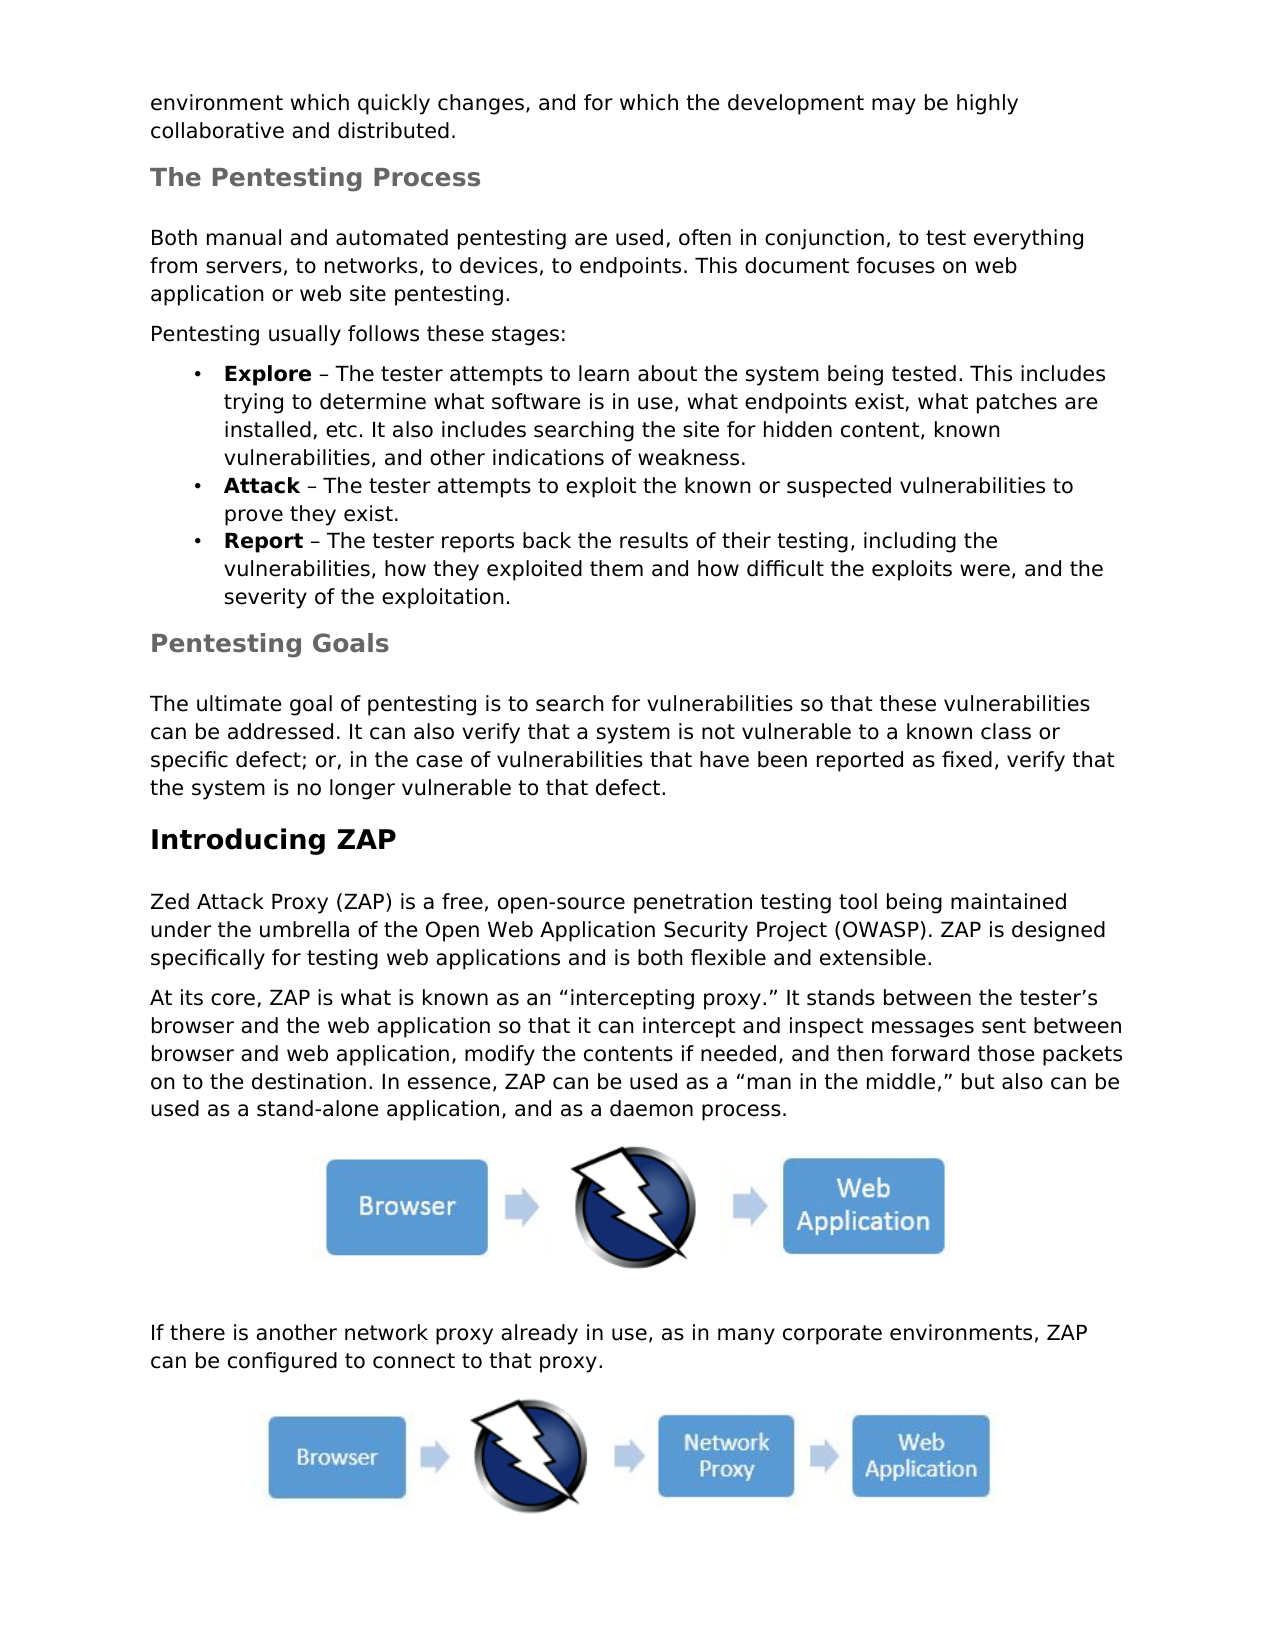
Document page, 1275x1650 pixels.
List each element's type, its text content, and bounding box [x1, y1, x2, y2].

subtitle The Pentesting Process [150, 163, 1125, 192]
subtitle Introducing ZAP [150, 824, 1125, 856]
picture [250, 1389, 1025, 1525]
text Zed Attack Proxy (ZAP) is a free, open-source penetration testing tool being maintained under the umbrella of the Open Web Application Security Project (OWASP). ZAP is designed specifically for testing web applications and is both flexible and extensible. [150, 890, 1125, 970]
text At its core, ZAP is what is known as an “intercepting proxy.” It stands between the tester’s browser and the web application so that it can intercept and inspect messages sent between browser and web application, modify the contents if needed, and then forward those packets on to the destination. In essence, ZAP can be used as a “man in the middle,” but also can be used as a stand-alone application, and as a daemon process. [150, 986, 1125, 1122]
text Both manual and automated pentesting are used, often in conjunction, to test everything from servers, to networks, to devices, to endpoints. This document focuses on web application or web site pentesting. [150, 226, 1125, 306]
text Pentesting usually follows these stages: [150, 322, 1125, 346]
text environment which quickly changes, and for which the development may be highly collaborative and distributed. [150, 91, 1125, 143]
list Attack – The tester attempts to exploit the known or suspected vulnerabilities to prove they exist. [194, 474, 1125, 526]
subtitle Pentesting Goals [150, 629, 1125, 659]
text If there is another network proxy already in use, as in many corporate environments, ZAP can be configured to connect to that proxy. [150, 1321, 1125, 1373]
list Explore – The tester attempts to learn about the system being tested. This includes trying to determine what software is in use, what endpoints exist, what patches are installed, etc. It also includes searching the site for hidden content, known vulnerabilities, and other indications of weakness. [194, 362, 1125, 470]
list Report – The tester reports back the results of their testing, including the vulnerabilities, how they exploited them and how difficult the exploits were, and the severity of the exploitation. [194, 529, 1125, 609]
picture [309, 1137, 966, 1278]
text The ultimate goal of pentesting is to search for vulnerabilities so that these vulnerabilities can be addressed. It can also verify that a system is not vulnerable to a known class or specific defect; or, in the case of vulnerabilities that have been reported as fixed, verify that the system is no longer vulnerable to that defect. [150, 692, 1125, 800]
